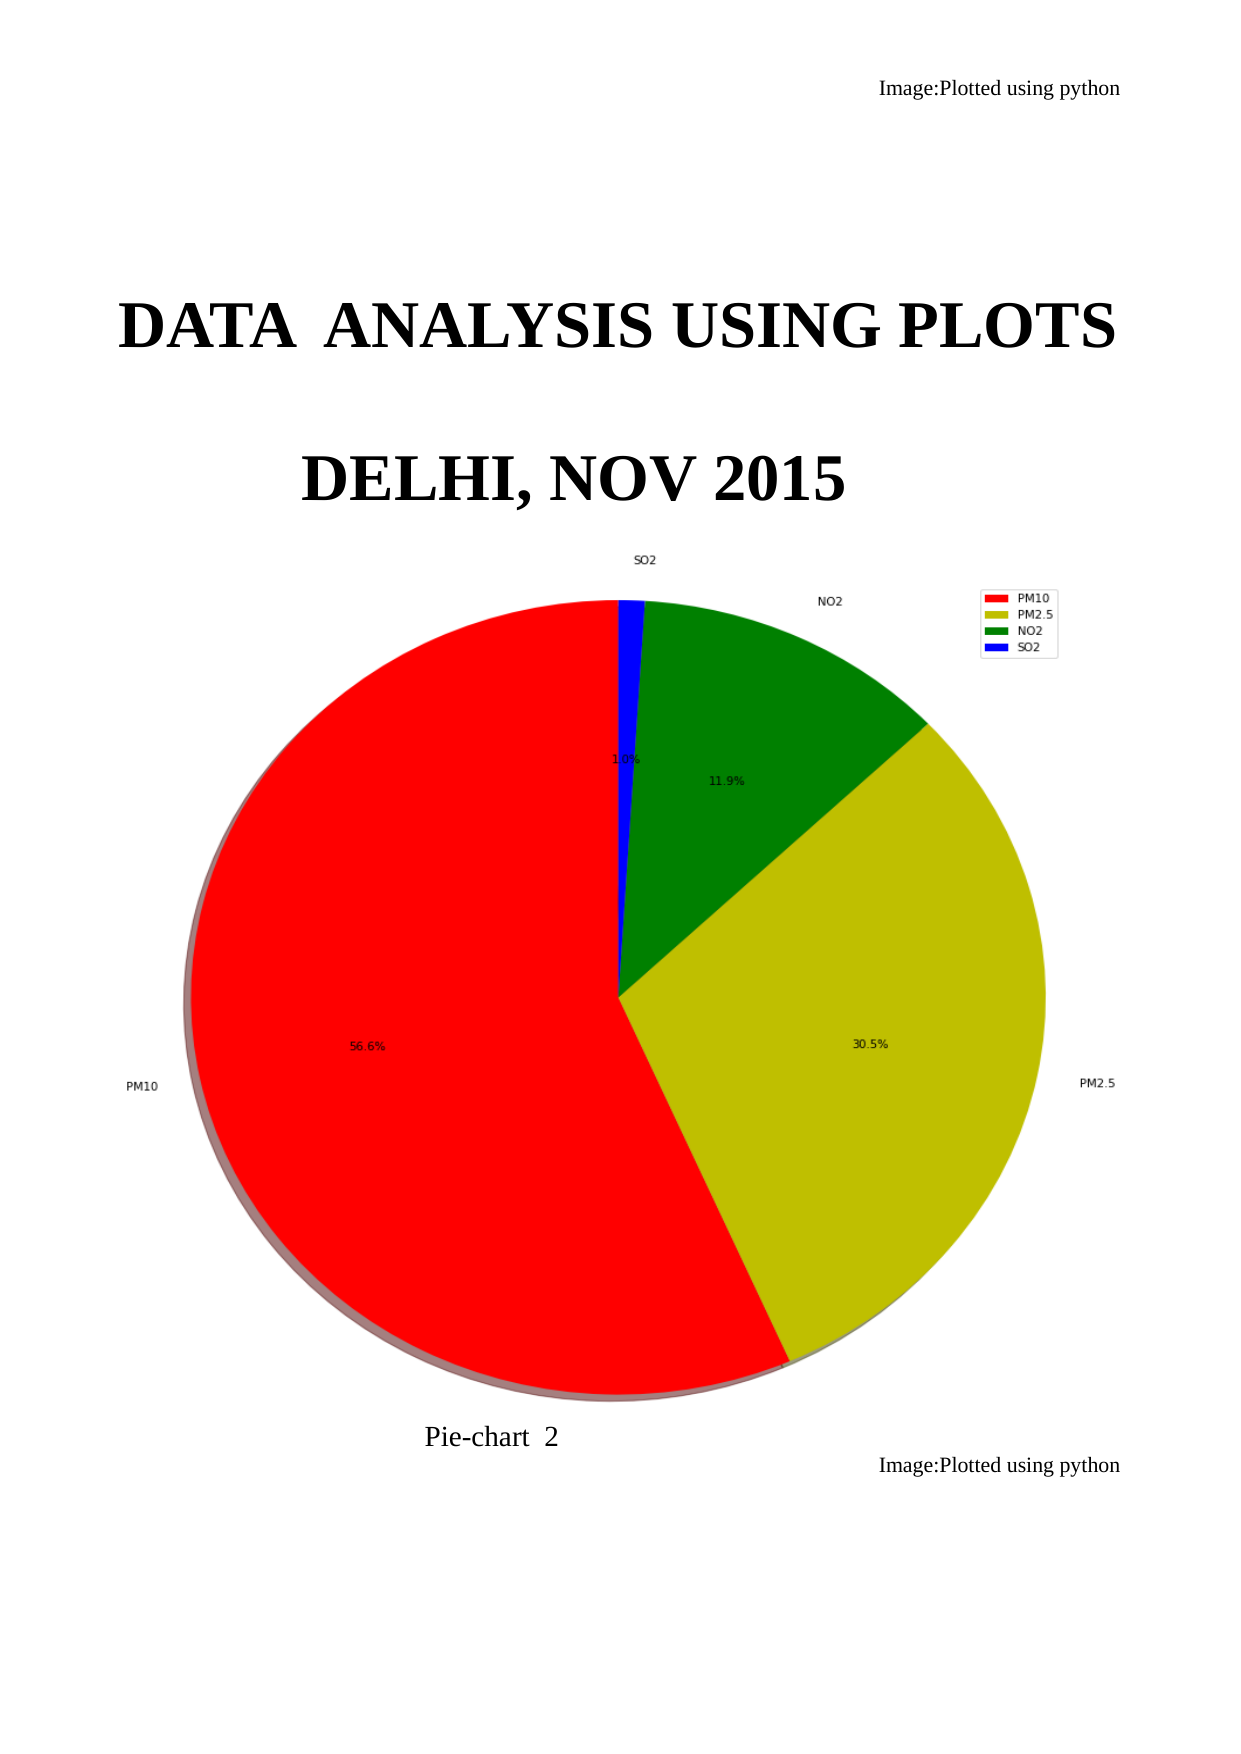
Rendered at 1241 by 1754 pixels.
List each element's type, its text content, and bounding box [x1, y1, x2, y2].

text Image:Plotted using python [118, 75, 1122, 100]
text DELHI, NOV 2015 [118, 438, 1122, 515]
text DATA ANALYSIS USING PLOTS [118, 285, 1122, 361]
text Pie-chart 2 [118, 1419, 1122, 1452]
text Image:Plotted using python [118, 1452, 1122, 1477]
